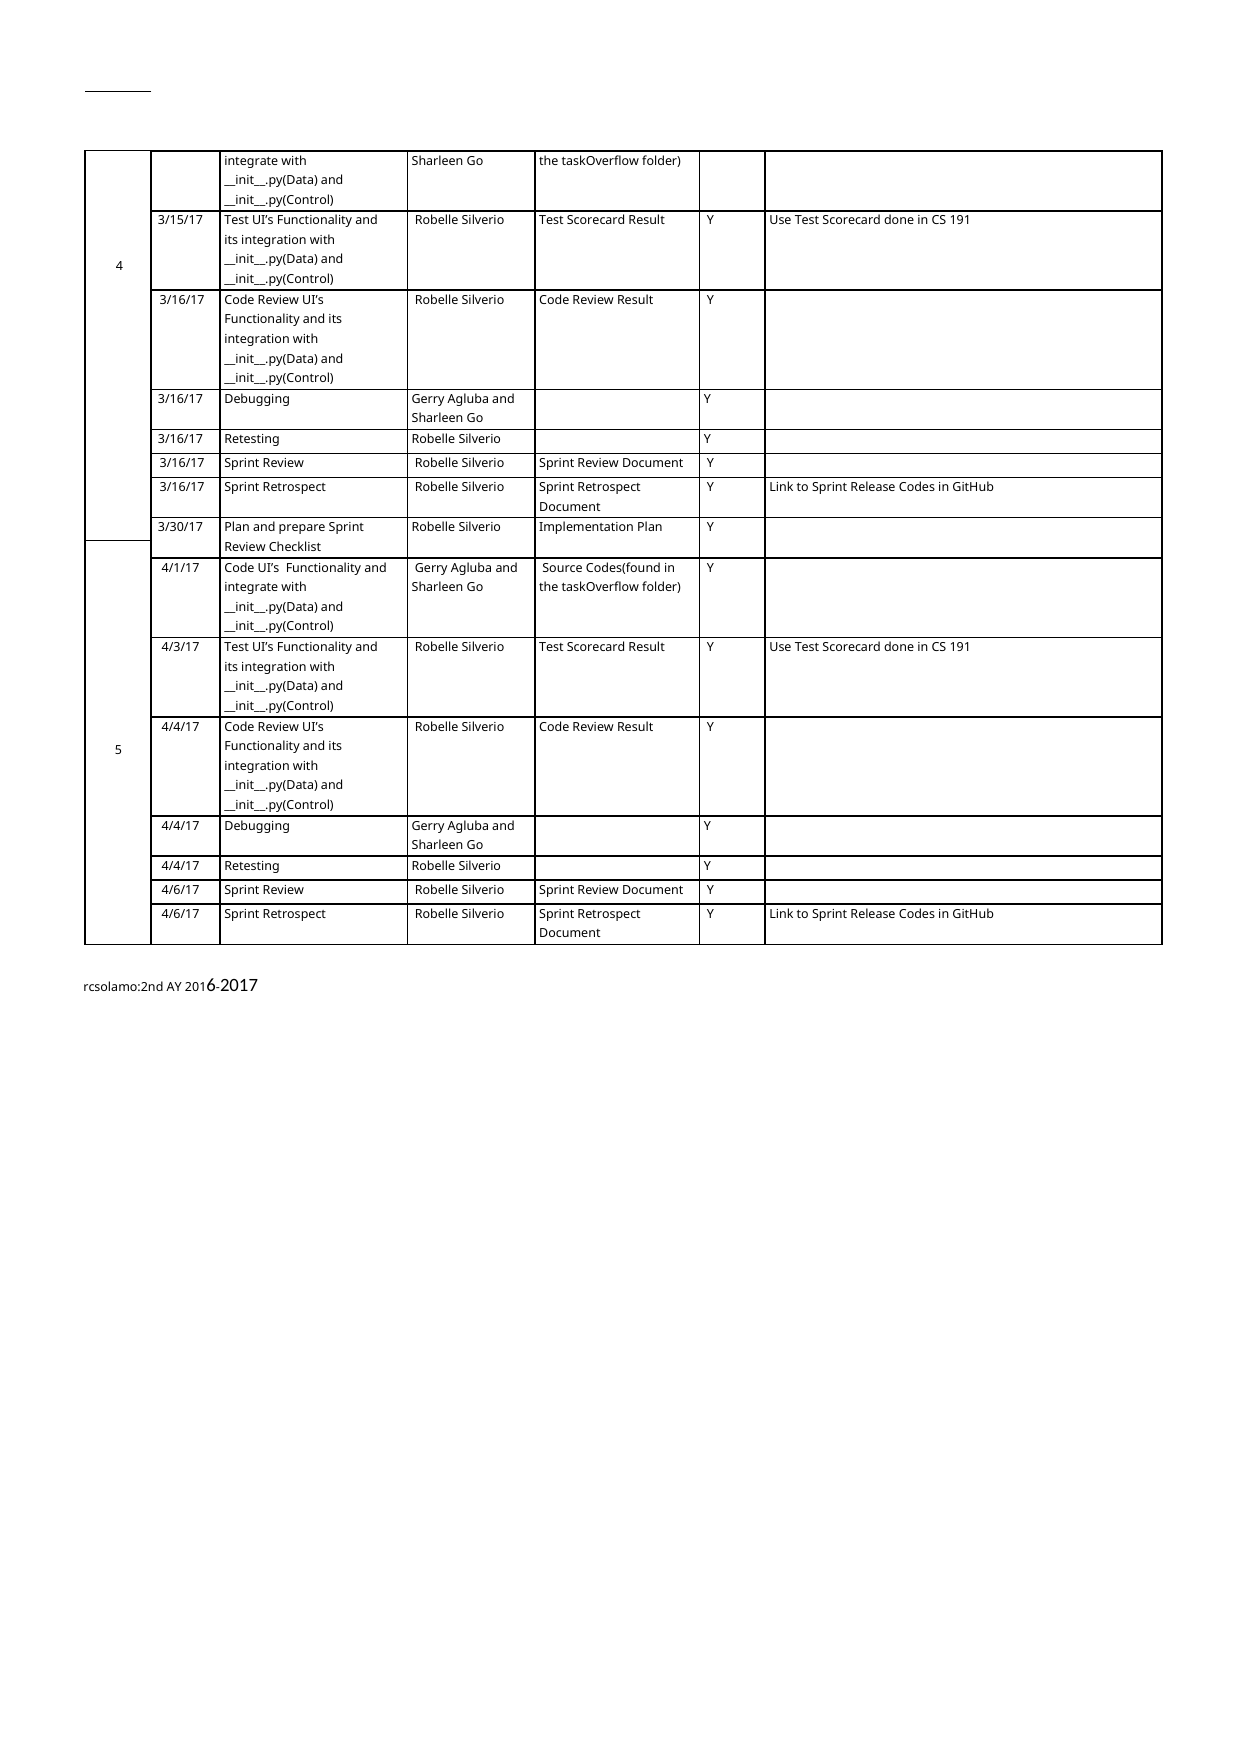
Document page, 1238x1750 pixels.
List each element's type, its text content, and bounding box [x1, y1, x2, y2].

table_cell 4/4/17 [100, 733, 132, 763]
table_cell Y [700, 212, 764, 289]
table_cell 4/4/17 [152, 817, 219, 855]
table_cell Robelle Silverio [408, 881, 534, 903]
table_cell Retesting [221, 430, 407, 453]
table_cell Gerry Agluba and Sharleen Go [408, 390, 534, 429]
table_cell Robelle Silverio [408, 478, 534, 517]
table_cell [766, 718, 1161, 815]
table_cell [766, 817, 1161, 855]
table_cell [766, 454, 1161, 476]
table_cell Sprint Review Document [536, 881, 699, 903]
table_cell [86, 541, 150, 943]
table_cell 4/4/17 [152, 718, 219, 815]
table_cell Y [700, 559, 764, 637]
table_cell Gerry Agluba and Sharleen Go [408, 817, 534, 855]
table_cell Sprint Retrospect [221, 905, 407, 943]
table_cell 4/4/17 [152, 857, 219, 879]
table_cell Robelle Silverio [408, 212, 534, 289]
table_cell 3/16/17 [152, 454, 219, 476]
table_cell [766, 881, 1161, 903]
table_cell Sprint Review [221, 454, 407, 476]
table_cell Y [700, 718, 764, 815]
table_cell [536, 857, 699, 879]
table_cell Y [700, 881, 764, 903]
table_cell Sprint Retrospect Document [536, 905, 699, 943]
table_cell [766, 559, 1161, 637]
table_cell [536, 390, 699, 429]
table_cell Y [700, 518, 764, 557]
table_cell Plan and prepare Sprint Review Checklist [221, 518, 407, 557]
table_cell Robelle Silverio [408, 857, 534, 879]
text rcsolamo:2nd AY 2016-2017 [83, 973, 1089, 996]
table_cell [766, 390, 1161, 429]
table_cell Y [700, 390, 764, 429]
table_cell 3/16/17 [152, 478, 219, 517]
table_cell Test UI’s Functionality and its integration with __init__.py(Data) and __init__.py(Control) [221, 638, 407, 716]
table_cell [766, 518, 1161, 557]
table_cell Robelle Silverio [408, 905, 534, 943]
table_cell Use Test Scorecard done in CS 191 [766, 212, 1161, 289]
table_cell Implementation Plan [536, 518, 699, 557]
table_cell Robelle Silverio [408, 718, 534, 815]
table_cell Robelle Silverio [408, 518, 534, 557]
table_cell Y [700, 291, 764, 388]
table_cell Y [700, 905, 764, 943]
table_cell 4/6/17 [152, 881, 219, 903]
table_cell 3/15/17 [101, 250, 133, 281]
table_cell Retesting [221, 857, 407, 879]
table_cell Robelle Silverio [408, 638, 534, 716]
table_cell 3/15/17 [152, 212, 219, 289]
table_cell Code Review Result [536, 718, 699, 815]
table_cell [700, 152, 764, 210]
table_cell Link to Sprint Release Codes in GitHub [766, 905, 1161, 943]
table_cell [536, 817, 699, 855]
table_cell Code Review UI’s Functionality and its integration with __init__.py(Data) and __init__.py(Control) [221, 718, 407, 815]
table_cell Sprint Review Document [536, 454, 699, 476]
table_cell [536, 430, 699, 453]
table_cell Sharleen Go [408, 152, 534, 210]
table_cell Source Codes(found in the taskOverflow folder) [536, 559, 699, 637]
table_cell 3/16/17 [152, 430, 219, 453]
table_cell Test UI’s Functionality and its integration with __init__.py(Data) and __init__.py(Control) [221, 212, 407, 289]
table_cell [152, 152, 219, 210]
table_cell 3/16/17 [152, 291, 219, 388]
table_cell Robelle Silverio [408, 291, 534, 388]
table_cell Sprint Retrospect [221, 478, 407, 517]
table_cell Y [700, 817, 764, 855]
table_cell 4/1/17 [152, 559, 219, 637]
table_cell Sprint Review [221, 881, 407, 903]
table_cell Debugging [221, 390, 407, 429]
table_cell Y [700, 430, 764, 453]
table_cell Y [700, 478, 764, 517]
table_cell Gerry Agluba and Sharleen Go [408, 559, 534, 637]
table_cell [766, 291, 1161, 388]
table_cell Code Review Result [536, 291, 699, 388]
table_cell Code UI’s Functionality and integrate with __init__.py(Data) and __init__.py(Control) [221, 559, 407, 637]
table_cell [766, 430, 1161, 453]
table_cell [766, 152, 1161, 210]
table_cell Code Review UI’s Functionality and its integration with __init__.py(Data) and __init__.py(Control) [221, 291, 407, 388]
table_cell Y [700, 638, 764, 716]
table_cell 3/30/17 [152, 518, 219, 557]
table_cell 3/16/17 [152, 390, 219, 429]
table_cell Debugging [221, 817, 407, 855]
table_cell integrate with __init__.py(Data) and __init__.py(Control) [221, 152, 407, 210]
table_cell Test Scorecard Result [536, 212, 699, 289]
table_cell [766, 857, 1161, 879]
table_cell 4/3/17 [152, 638, 219, 716]
table_cell Use Test Scorecard done in CS 191 [766, 638, 1161, 716]
table_cell Robelle Silverio [408, 430, 534, 453]
table_cell the taskOverflow folder) [536, 152, 699, 210]
table_cell Y [700, 454, 764, 476]
table_cell Test Scorecard Result [536, 638, 699, 716]
table_cell [86, 151, 150, 540]
table_cell Robelle Silverio [408, 454, 534, 476]
table_cell 4/6/17 [152, 905, 219, 943]
table_cell Link to Sprint Release Codes in GitHub [766, 478, 1161, 517]
table_cell Y [700, 857, 764, 879]
table_cell Sprint Retrospect Document [536, 478, 699, 517]
